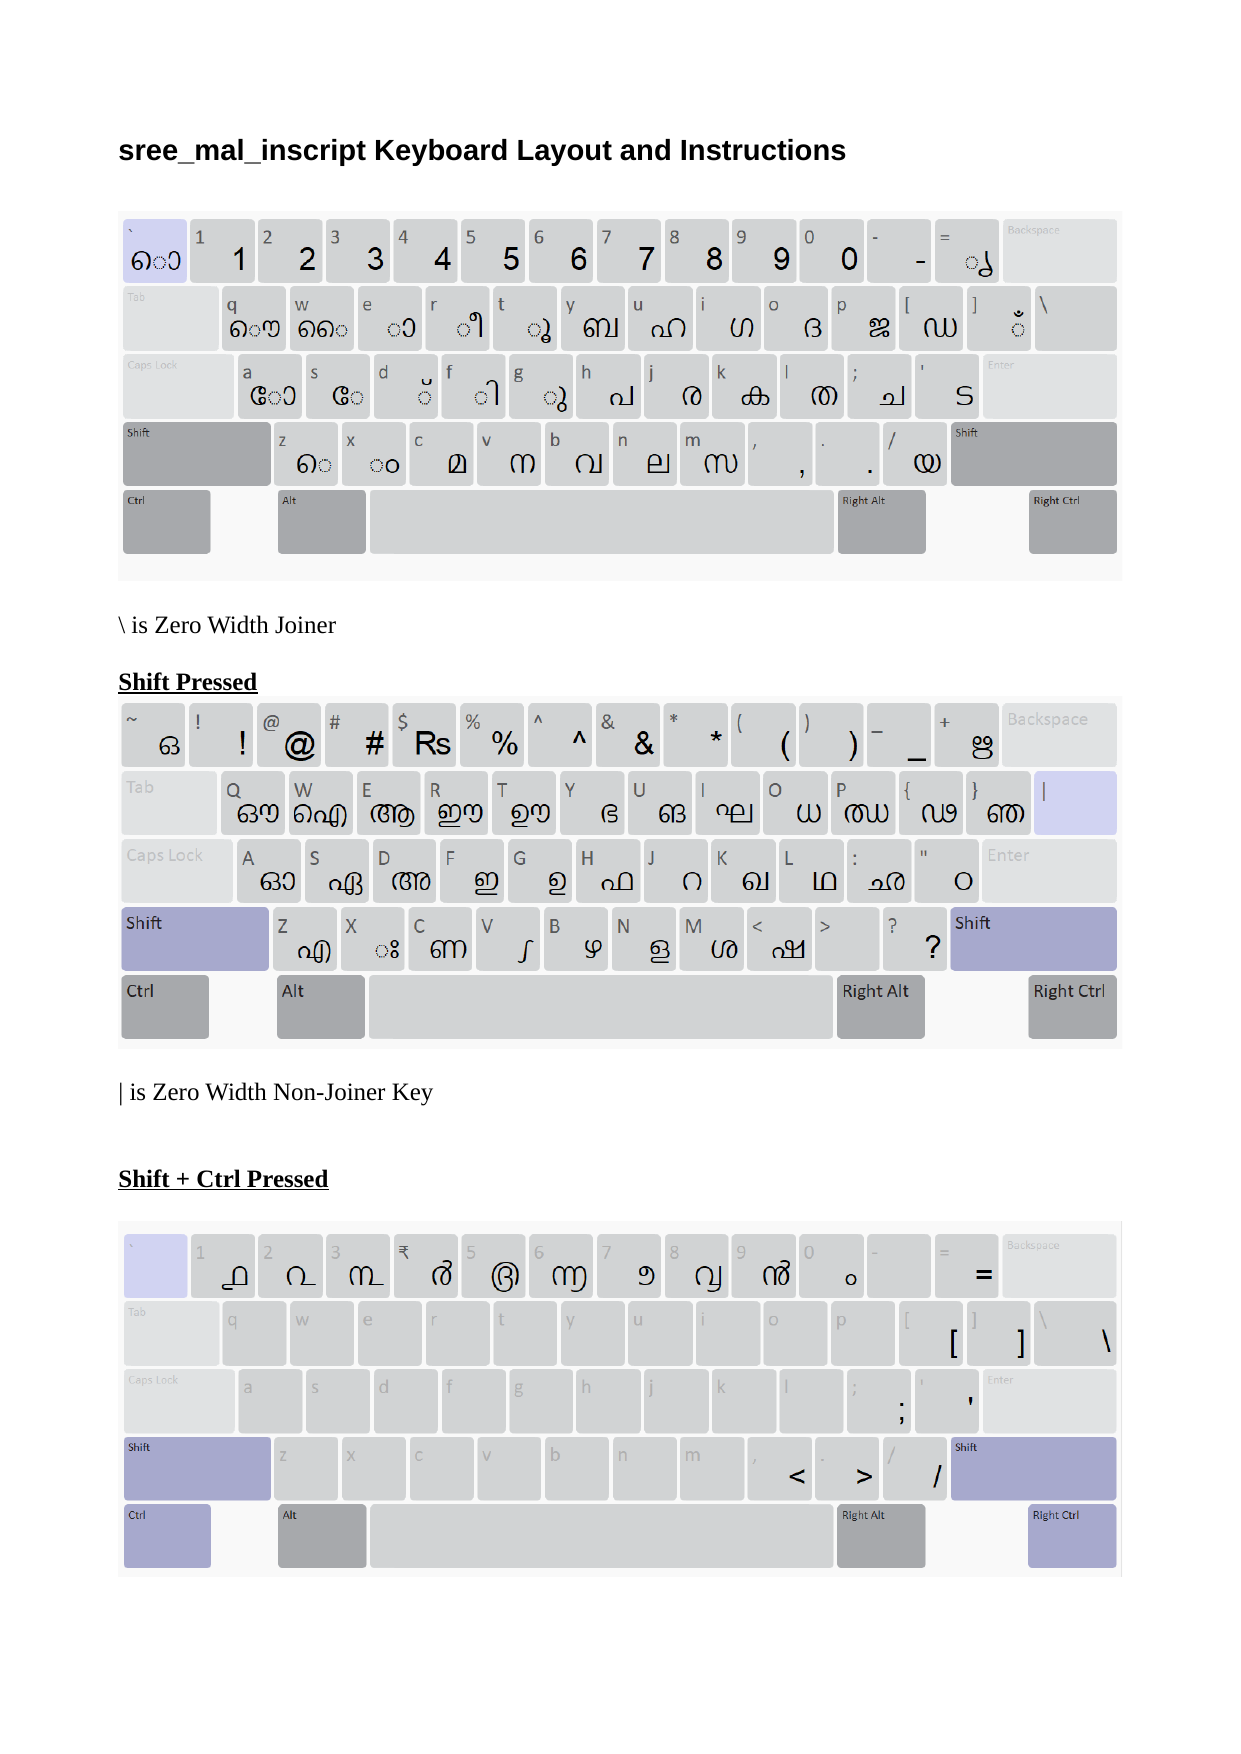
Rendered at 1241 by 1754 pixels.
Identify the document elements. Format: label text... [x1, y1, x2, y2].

text | is Zero Width Non-Joiner Key [118, 1077, 1122, 1106]
picture [118, 211, 1123, 581]
text Shift Pressed [118, 667, 1122, 696]
subtitle sree_mal_inscript Keyboard Layout and Instructions [118, 133, 1122, 166]
text \ is Zero Width Joiner [118, 610, 1122, 638]
picture [118, 1221, 1123, 1577]
text Shift + Ctrl Pressed [118, 1164, 1122, 1192]
picture [118, 696, 1123, 1049]
